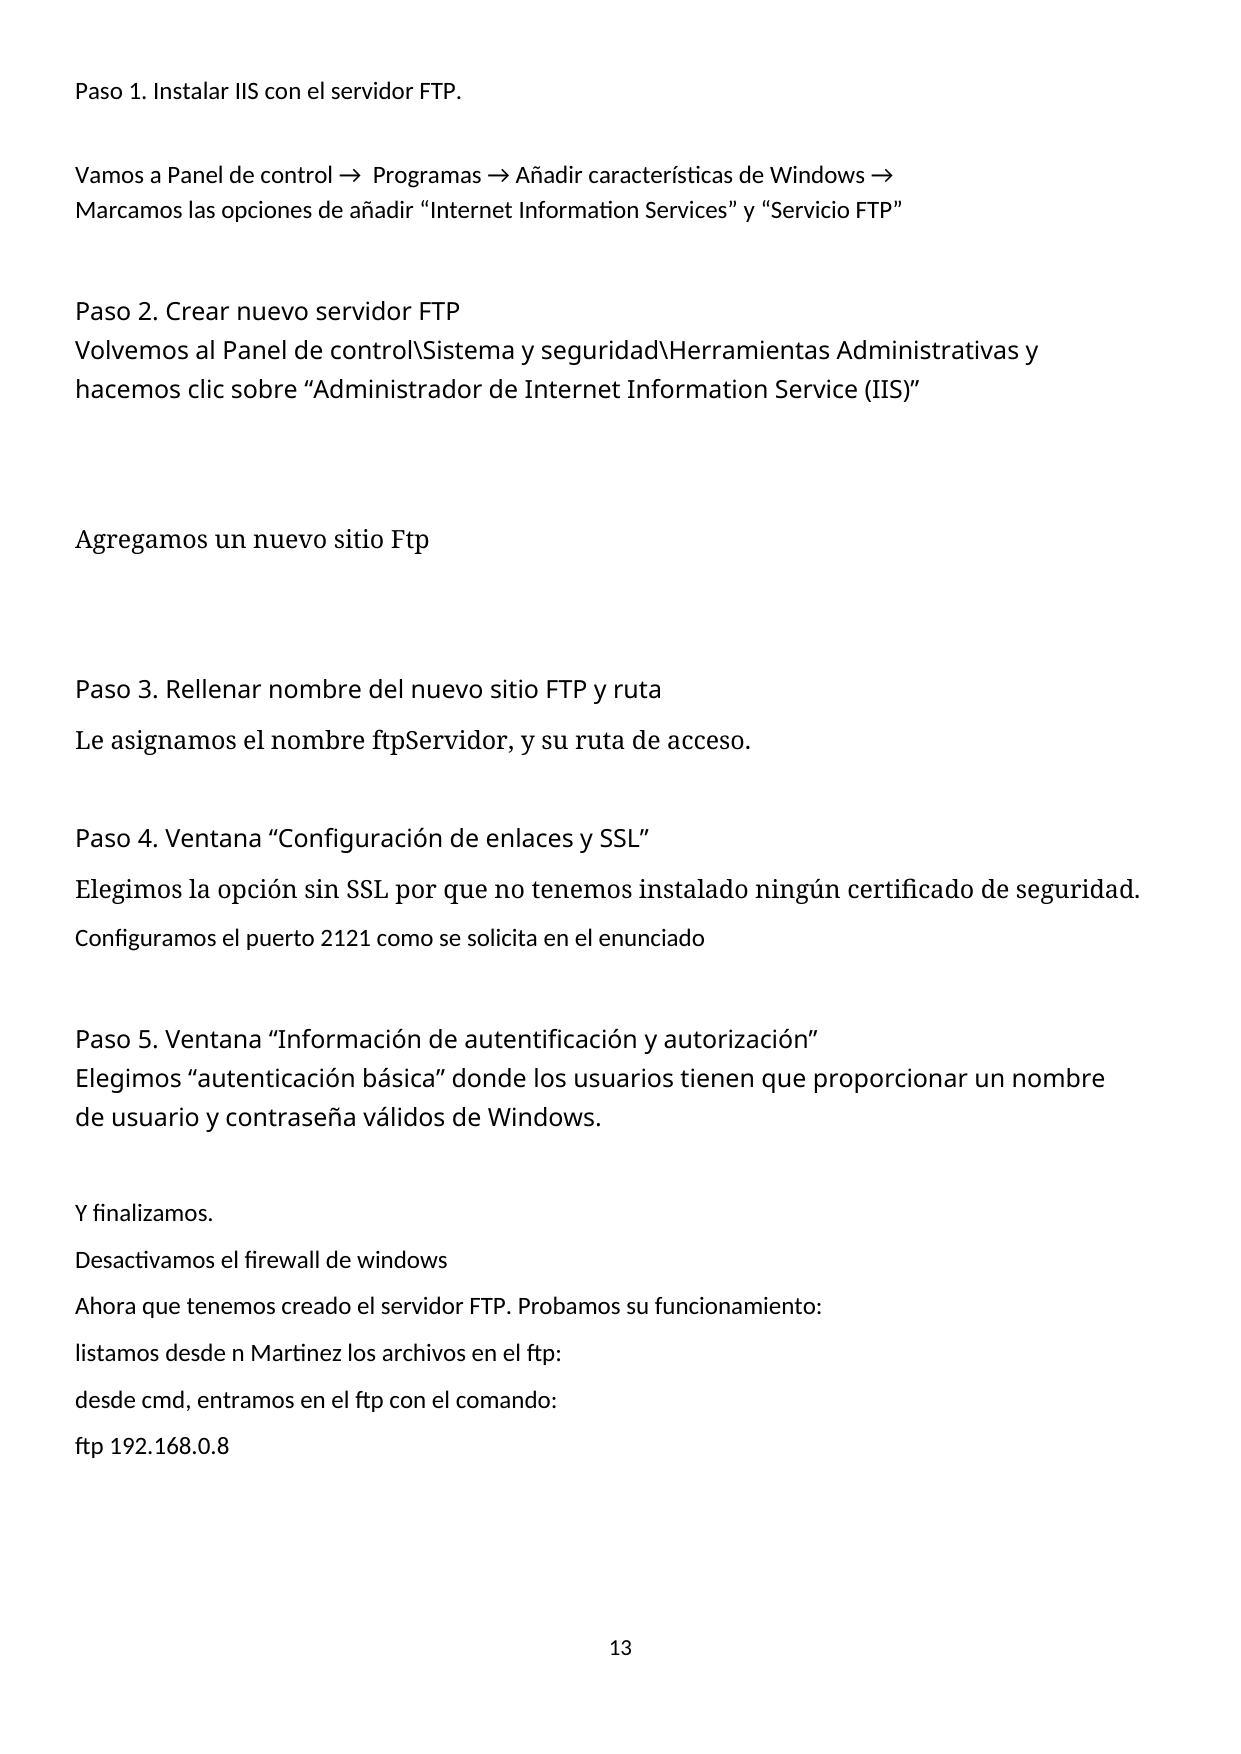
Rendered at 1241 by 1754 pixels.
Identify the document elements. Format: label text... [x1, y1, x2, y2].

text Paso 3. Rellenar nombre del nuevo sitio FTP y ruta [75, 672, 1165, 706]
text Paso 5. Ventana “Información de autentificación y autorización” Elegimos “autenticación básica” donde los usuarios tienen que proporcionar un nombre de usuario y contraseña válidos de Windows. [75, 1021, 1165, 1134]
text Configuramos el puerto 2121 como se solicita en el enunciado [75, 922, 1165, 953]
text ftp 192.168.0.8 [75, 1430, 1165, 1461]
text Paso 4. Ventana “Configuración de enlaces y SSL” [75, 820, 1165, 854]
text Agregamos un nuevo sitio Ftp [75, 522, 1165, 556]
text Vamos a Panel de control → Programas → Añadir características de Windows → Marcamos las opciones de añadir “Internet Information Services” y “Servicio FTP” [75, 124, 1165, 225]
text Desactivamos el firewall de windows [75, 1244, 1165, 1274]
text desde cmd, entramos en el ftp con el comando: [75, 1384, 1165, 1414]
text Paso 1. Instalar IIS con el servidor FTP. [75, 75, 1165, 106]
text listamos desde n Martinez los archivos en el ftp: [75, 1337, 1165, 1368]
text Paso 2. Crear nuevo servidor FTP Volvemos al Panel de control\Sistema y seguridad\Herramientas Administrativas y hacemos clic sobre “Administrador de Internet Information Service (IIS)” [75, 294, 1165, 406]
text Ahora que tenemos creado el servidor FTP. Probamos su funcionamiento: [75, 1290, 1165, 1321]
text Y finalizamos. [75, 1197, 1165, 1228]
text Le asignamos el nombre ftpServidor, y su ruta de acceso. [75, 723, 1165, 757]
text Elegimos la opción sin SSL por que no tenemos instalado ningún certificado de seguridad. [75, 871, 1165, 905]
